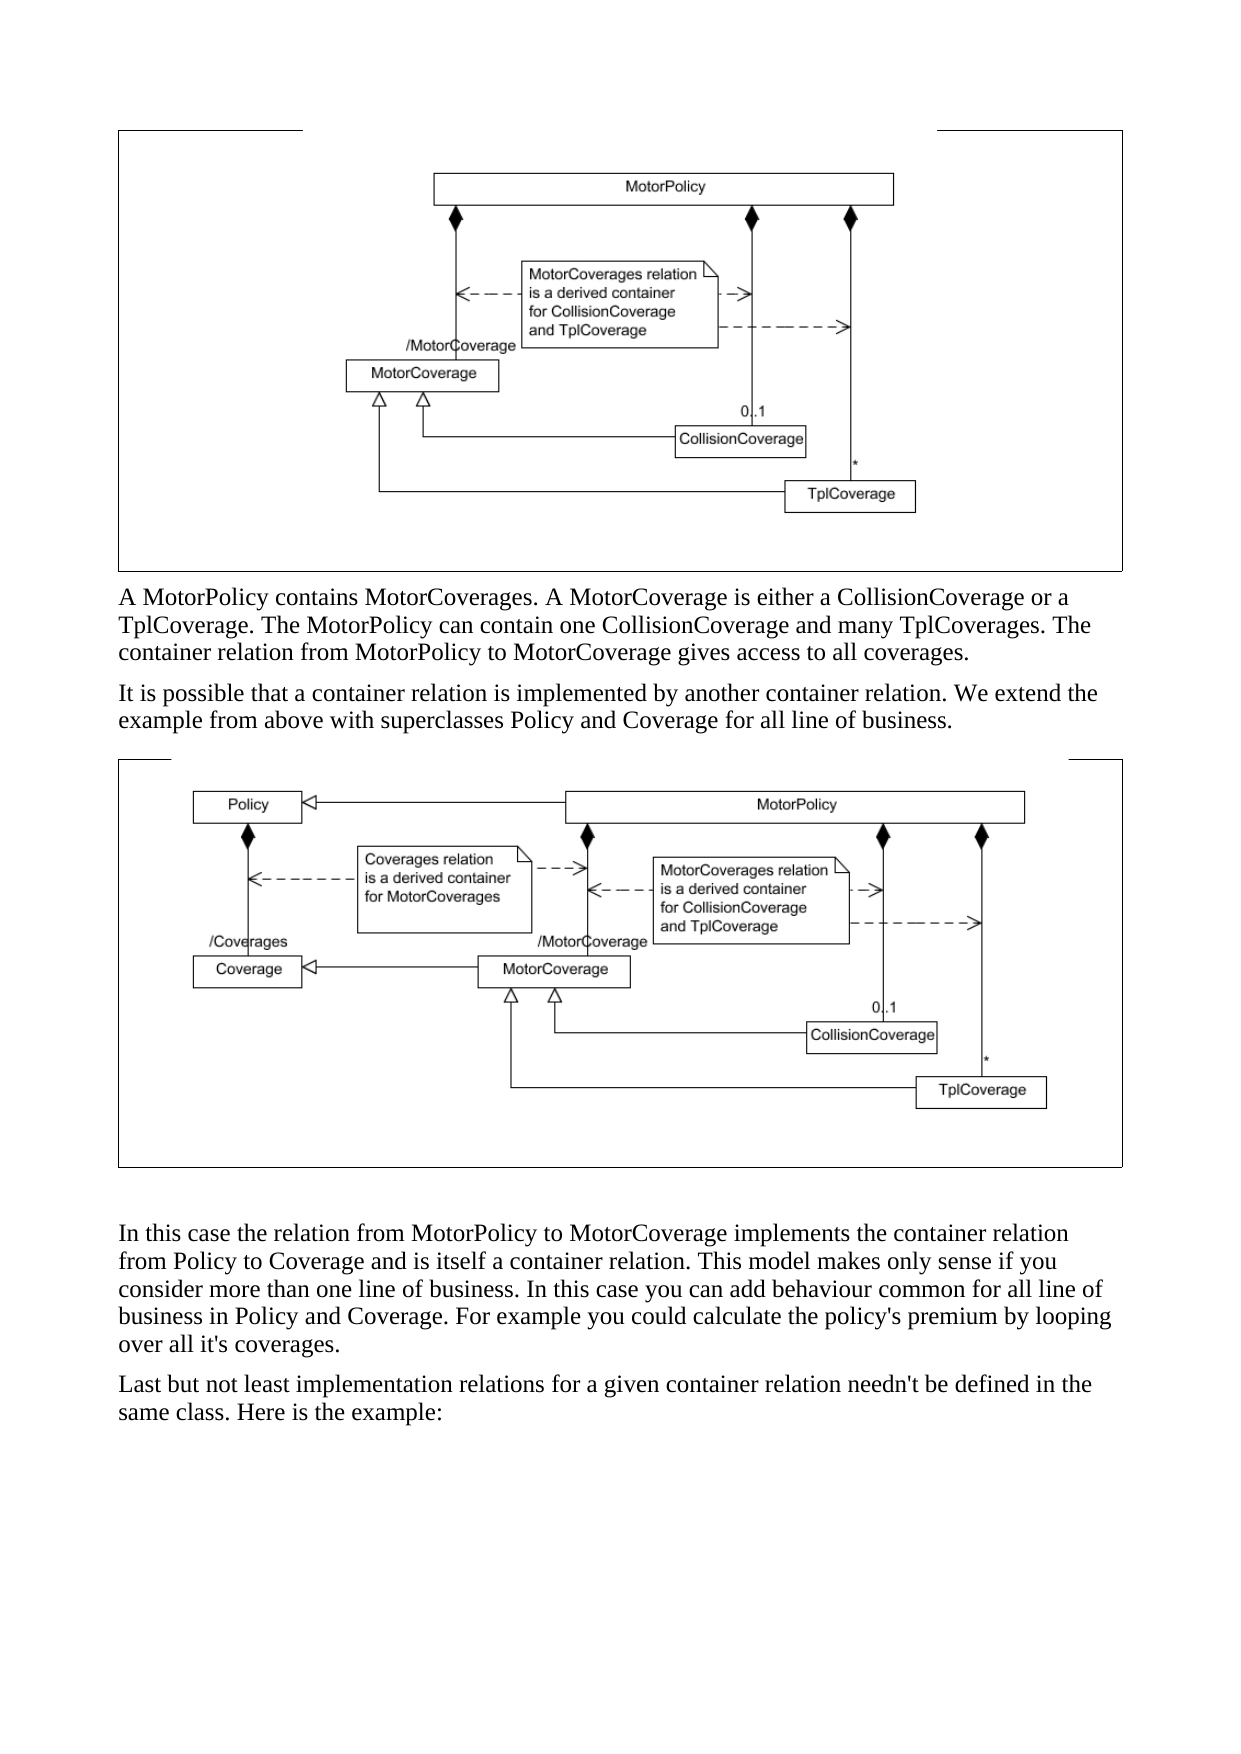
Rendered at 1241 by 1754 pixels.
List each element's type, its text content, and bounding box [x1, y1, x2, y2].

picture [302, 130, 938, 535]
text [119, 131, 1122, 571]
text In this case the relation from MotorPolicy to MotorCoverage implements the container relation from Policy to Coverage and is itself a container relation. This model makes only sense if you consider more than one line of business. In this case you can add behaviour common for all line of business in Policy and Coverage. For example you could calculate the policy's premium by looping over all it's coverages. [118, 1219, 1122, 1358]
text It is possible that a container relation is implemented by another container relation. We extend the example from above with superclasses Policy and Coverage for all line of business. [118, 679, 1122, 734]
text A MotorPolicy contains MotorCoverages. A MotorCoverage is either a CollisionCoverage or a TplCoverage. The MotorPolicy can contain one CollisionCoverage and many TplCoverages. The container relation from MotorPolicy to MotorCoverage gives access to all coverages. [118, 572, 1122, 666]
text [118, 118, 1122, 130]
text Last but not least implementation relations for a given container relation needn't be defined in the same class. Here is the example: [118, 1370, 1122, 1426]
picture [171, 758, 1069, 1131]
